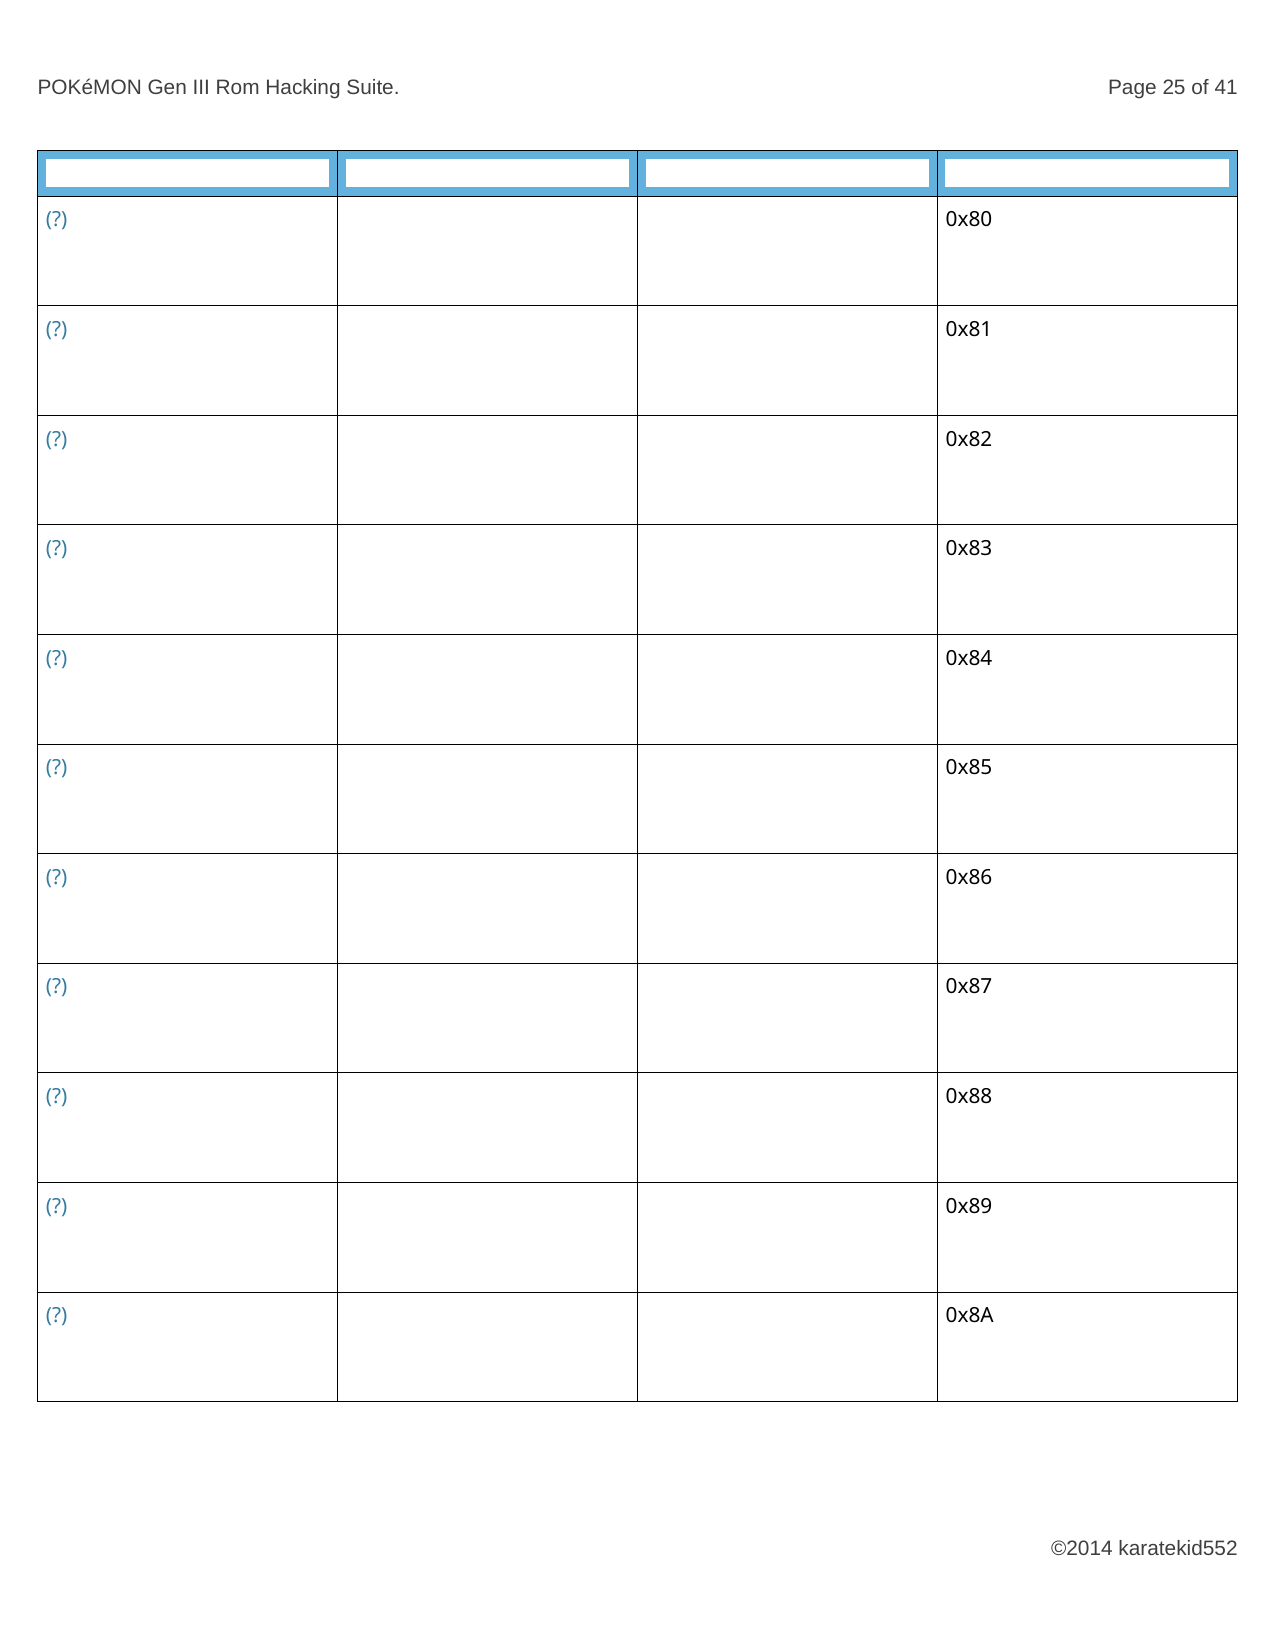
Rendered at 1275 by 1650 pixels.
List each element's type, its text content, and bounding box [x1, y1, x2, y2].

table_cell 0x88 [938, 1073, 1237, 1182]
table_cell [638, 306, 937, 415]
table_header What to Type (Alternate) [638, 151, 937, 196]
table_cell 0x86 [938, 854, 1237, 963]
table_cell [638, 964, 937, 1072]
table_cell (?) [38, 745, 337, 853]
table_header What to Type [338, 151, 637, 196]
table_cell 0x89 [938, 1183, 1237, 1291]
table_cell 0x85 [938, 745, 1237, 853]
table_cell [338, 964, 637, 1072]
table_cell [638, 197, 937, 305]
table_cell [338, 525, 637, 634]
table_cell [338, 635, 637, 743]
table_cell [338, 745, 637, 853]
table_header Hex Value in the Rom [938, 151, 1237, 196]
table_cell (?) [38, 1293, 337, 1401]
table_cell 0x8A [938, 1293, 1237, 1401]
table_cell (?) [38, 525, 337, 634]
table_header Character in the Game [38, 151, 337, 196]
table_cell [638, 1073, 937, 1182]
table_cell [338, 1183, 637, 1291]
table_cell [338, 854, 637, 963]
table_cell (?) [38, 854, 337, 963]
table_cell [338, 416, 637, 524]
table_cell [638, 525, 937, 634]
table_cell (?) [38, 635, 337, 743]
table_cell [638, 745, 937, 853]
table_cell (?) [38, 306, 337, 415]
table_cell [638, 416, 937, 524]
table_cell (?) [38, 1073, 337, 1182]
table_cell 0x83 [938, 525, 1237, 634]
table_cell 0x80 [938, 197, 1237, 305]
table_cell [338, 1293, 637, 1401]
table_cell (?) [38, 197, 337, 305]
table_cell 0x84 [938, 635, 1237, 743]
table_cell [338, 1073, 637, 1182]
table_cell (?) [38, 1183, 337, 1291]
table_cell 0x81 [938, 306, 1237, 415]
table_cell [638, 854, 937, 963]
table_cell (?) [38, 416, 337, 524]
table_cell [638, 635, 937, 743]
table_cell [638, 1293, 937, 1401]
table_cell [338, 306, 637, 415]
table_cell 0x87 [938, 964, 1237, 1072]
table_cell [638, 1183, 937, 1291]
table_cell [338, 197, 637, 305]
table_cell (?) [38, 964, 337, 1072]
table_cell 0x82 [938, 416, 1237, 524]
